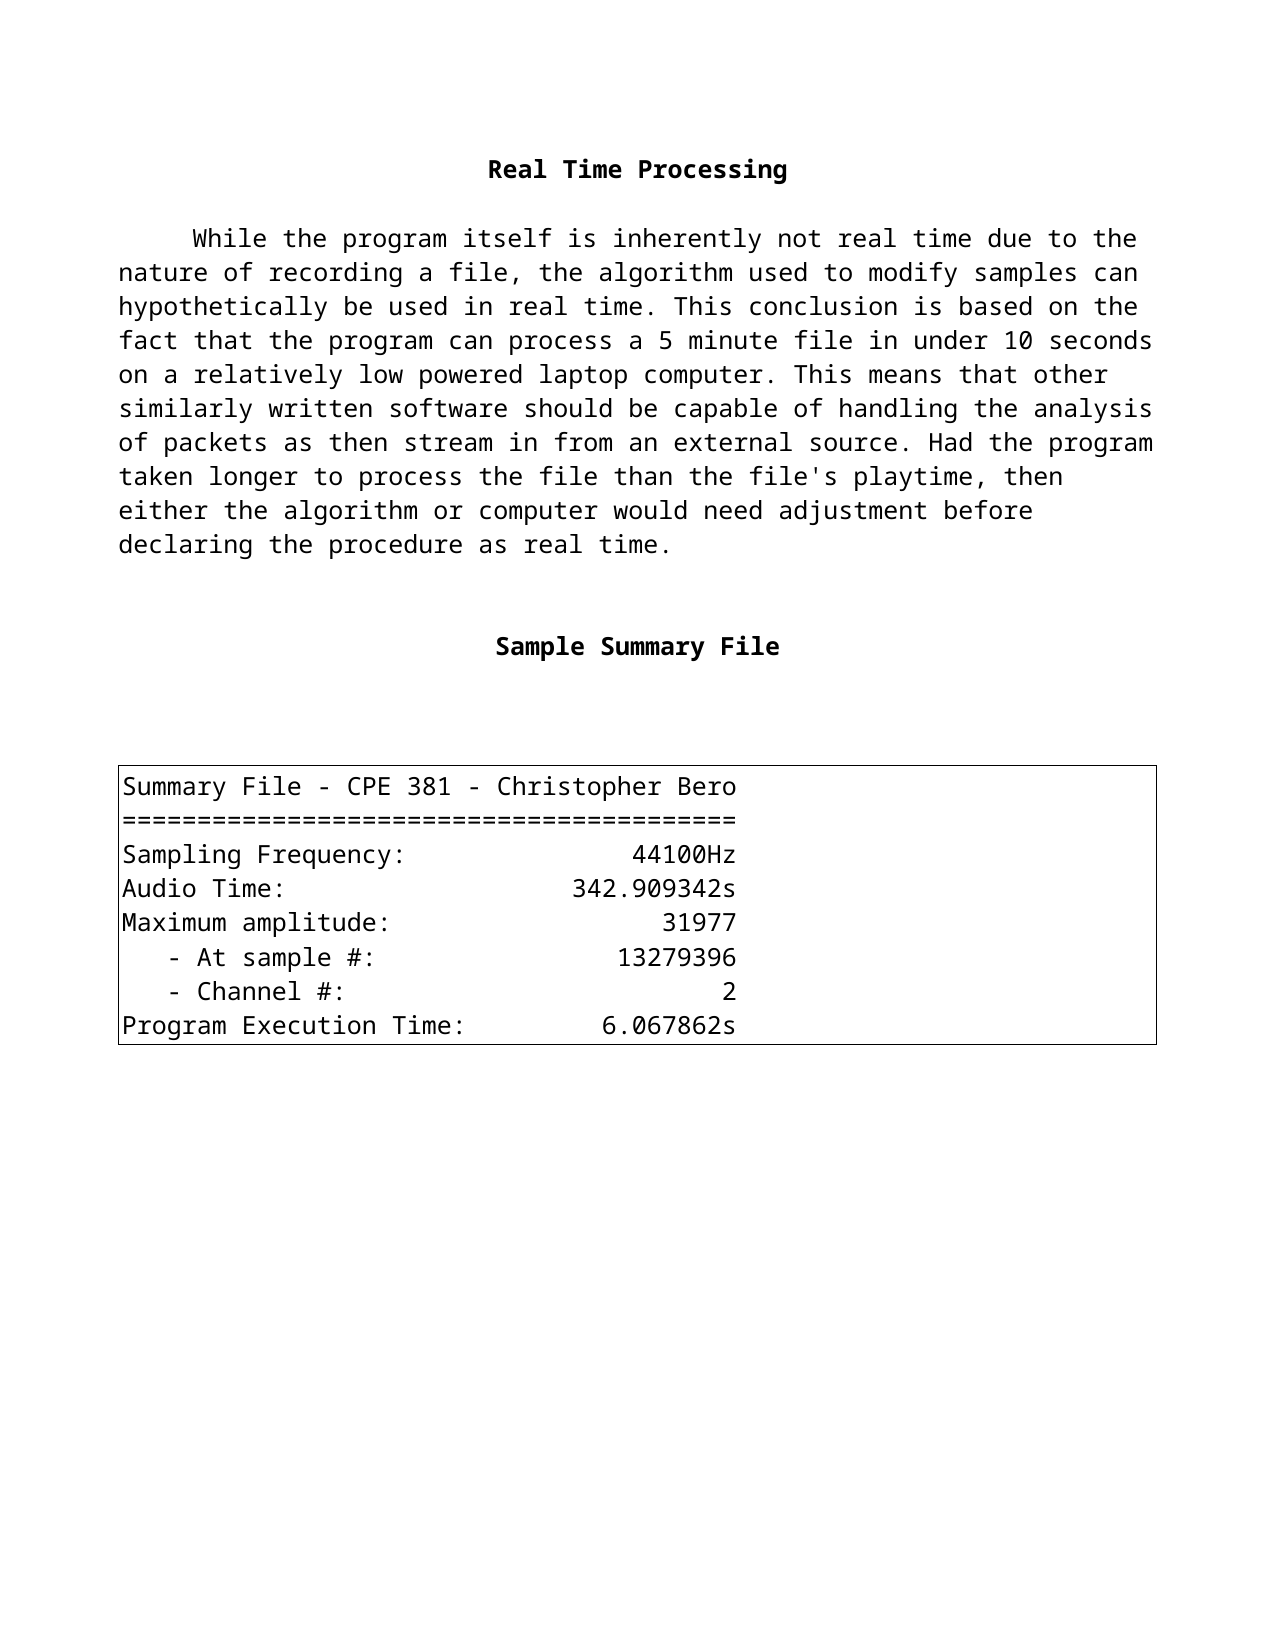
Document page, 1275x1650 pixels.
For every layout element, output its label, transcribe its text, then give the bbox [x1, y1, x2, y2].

text Sample Summary File [118, 629, 1157, 663]
text - At sample #: 13279396 [119, 936, 1156, 970]
text Program Execution Time: 6.067862s [119, 1004, 1156, 1044]
text Maximum amplitude: 31977 [119, 902, 1156, 936]
text While the program itself is inherently not real time due to the nature of recording a file, the algorithm used to modify samples can hypothetically be used in real time. This conclusion is based on the fact that the program can process a 5 minute file in under 10 seconds on a relatively low powered laptop computer. This means that other similarly written software should be capable of handling the analysis of packets as then stream in from an external source. Had the program taken longer to process the file than the file's playtime, then either the algorithm or computer would need adjustment before declaring the procedure as real time. [118, 220, 1157, 561]
text - Channel #: 2 [119, 970, 1156, 1004]
text Real Time Processing [118, 152, 1157, 186]
text Sampling Frequency: 44100Hz [119, 833, 1156, 867]
text ========================================= [119, 799, 1156, 833]
text Summary File - CPE 381 - Christopher Bero [119, 766, 1156, 799]
text Audio Time: 342.909342s [119, 867, 1156, 902]
